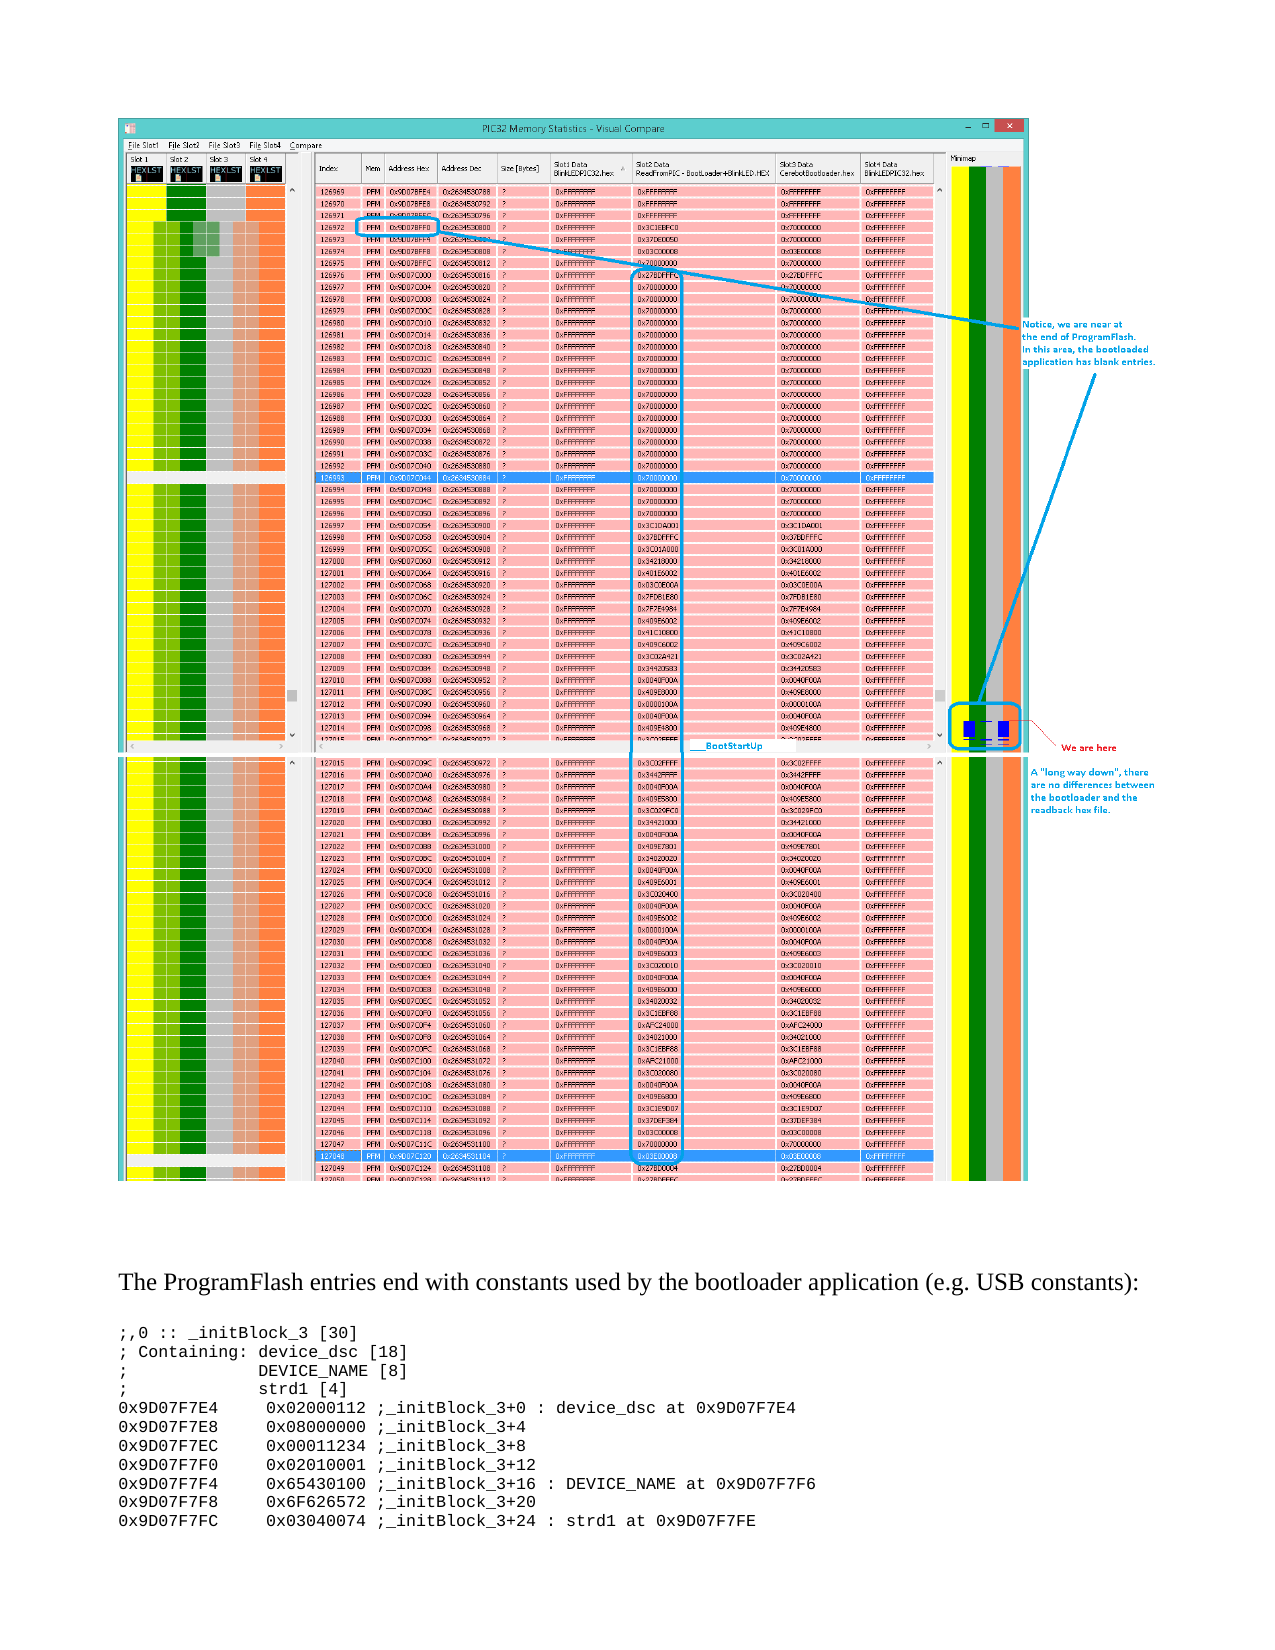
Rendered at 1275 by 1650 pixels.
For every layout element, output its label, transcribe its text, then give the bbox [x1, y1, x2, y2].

text ; DEVICE_NAME [8] [118, 1362, 1157, 1381]
text ; strd1 [4] [118, 1381, 1157, 1400]
text 0x9D07F7F4 0x65430100 ;_initBlock_3+16 : DEVICE_NAME at 0x9D07F7F6 [118, 1475, 1157, 1494]
text 0x9D07F7F0 0x02010001 ;_initBlock_3+12 [118, 1456, 1157, 1475]
text The ProgramFlash entries end with constants used by the bootloader application (e.g. USB constants): [118, 1267, 1157, 1296]
text 0x9D07F7FC 0x03040074 ;_initBlock_3+24 : strd1 at 0x9D07F7FE [118, 1513, 1157, 1532]
text ;,0 :: _initBlock_3 [30] [118, 1324, 1157, 1343]
text 0x9D07F7E8 0x08000000 ;_initBlock_3+4 [118, 1419, 1157, 1437]
text 0x9D07F7F8 0x6F626572 ;_initBlock_3+20 [118, 1494, 1157, 1513]
text 0x9D07F7E4 0x02000112 ;_initBlock_3+0 : device_dsc at 0x9D07F7E4 [118, 1400, 1157, 1419]
picture [118, 118, 1157, 1181]
text 0x9D07F7EC 0x00011234 ;_initBlock_3+8 [118, 1437, 1157, 1456]
text ; Containing: device_dsc [18] [118, 1343, 1157, 1362]
